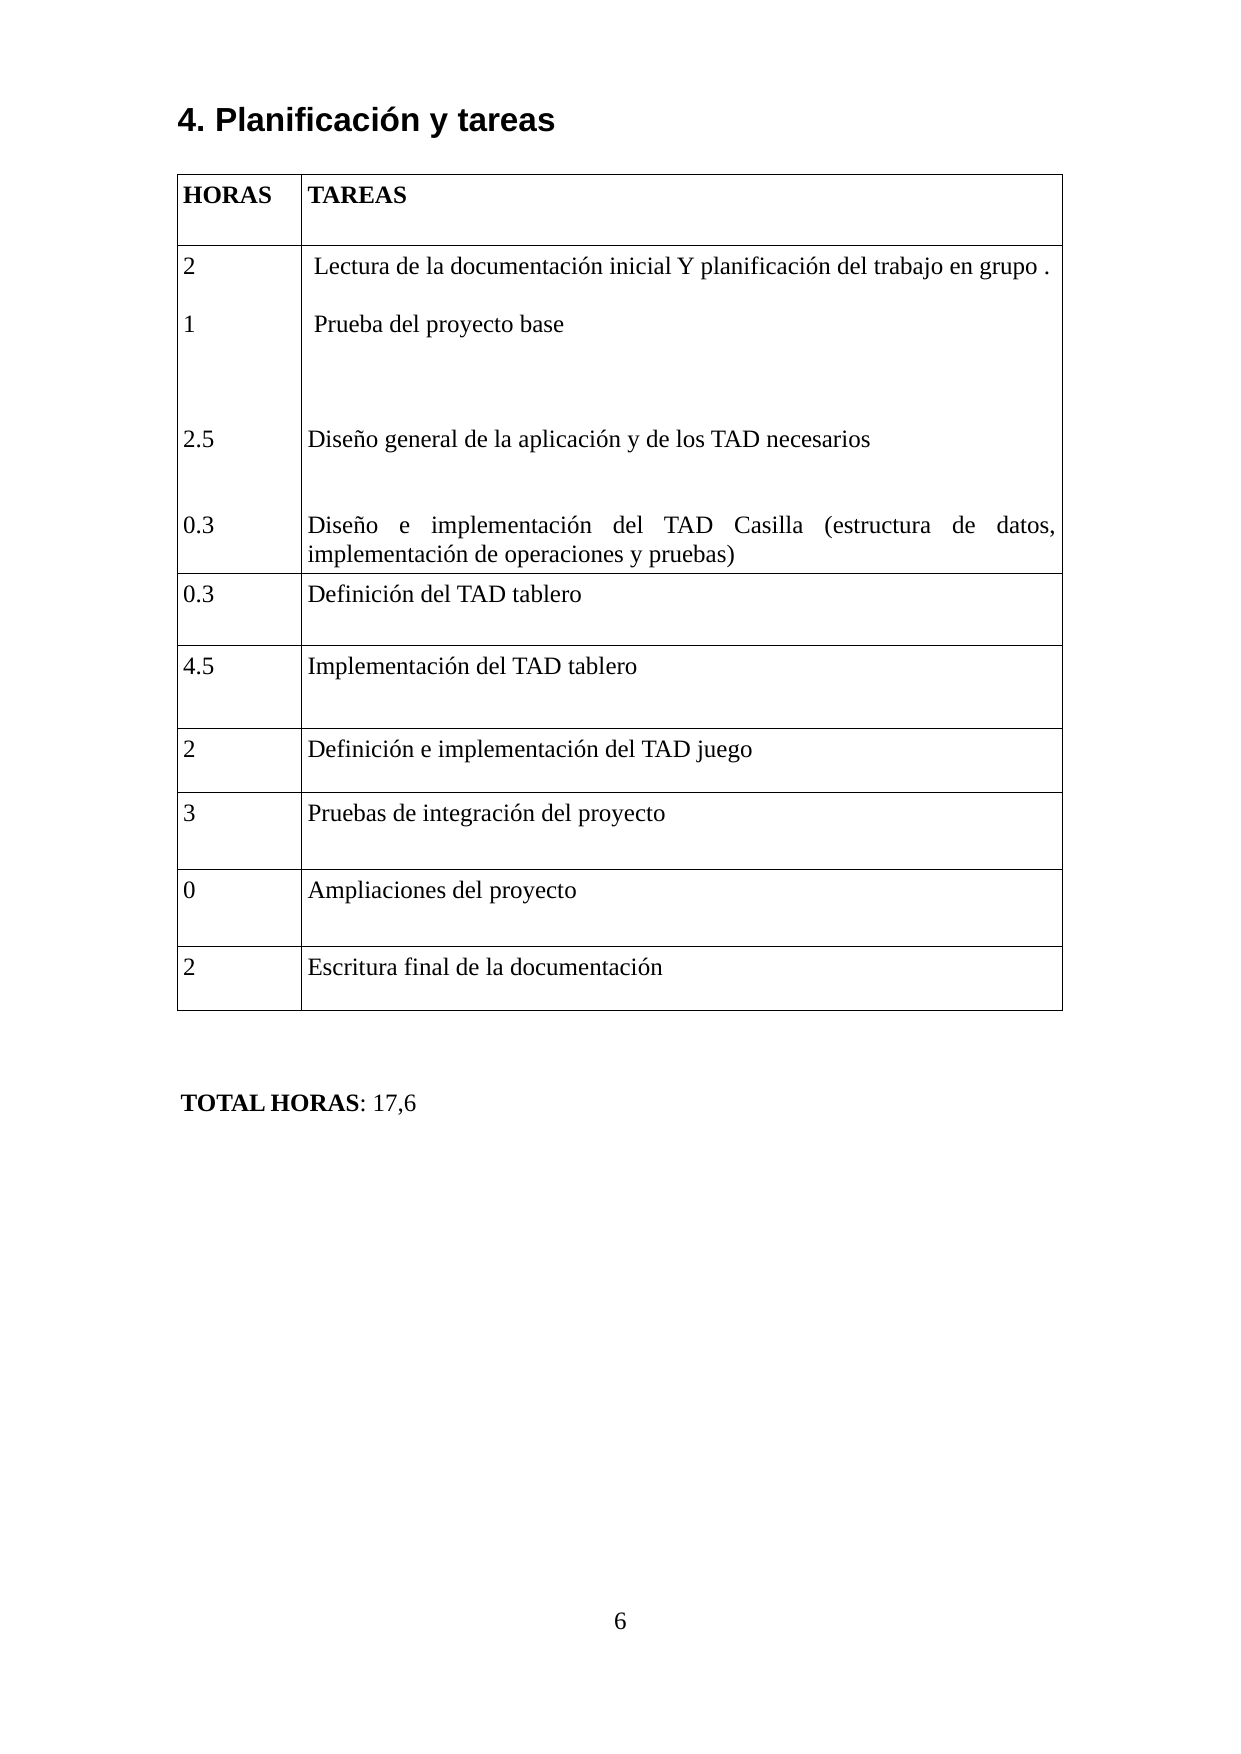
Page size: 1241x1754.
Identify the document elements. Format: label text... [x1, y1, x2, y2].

table_cell 0 [178, 870, 301, 946]
table_header HORAS [178, 175, 301, 245]
table_cell 2 [180, 1089, 476, 1248]
table_header TAREAS [302, 175, 1062, 245]
subtitle Planificación y tareas [177, 100, 1063, 138]
table_cell 3 [178, 793, 301, 869]
table_cell 2 [178, 729, 301, 792]
table_cell Definición del TAD tablero [302, 574, 1062, 645]
table_cell 2 [178, 947, 301, 1010]
table_cell Ampliaciones del proyecto [302, 870, 1062, 946]
table_cell 0.3 [178, 574, 301, 645]
table_cell Implementación del TAD tablero [302, 646, 1062, 728]
table_cell 2 1 2.5 0.3 [178, 246, 301, 573]
table_cell Definición e implementación del TAD juego [302, 729, 1062, 792]
table_cell 4.5 [178, 646, 301, 728]
table_cell Lectura de la documentación inicial Y planificación del trabajo en grupo . Prueba del proyecto base Diseño general de la aplicación y de los TAD necesarios Diseño e implementación del TAD Casilla (estructura de datos, implementación de operaciones y pruebas) [302, 246, 1062, 573]
table_cell Escritura final de la documentación [302, 947, 1062, 1010]
table_cell Pruebas de integración del proyecto [302, 793, 1062, 869]
